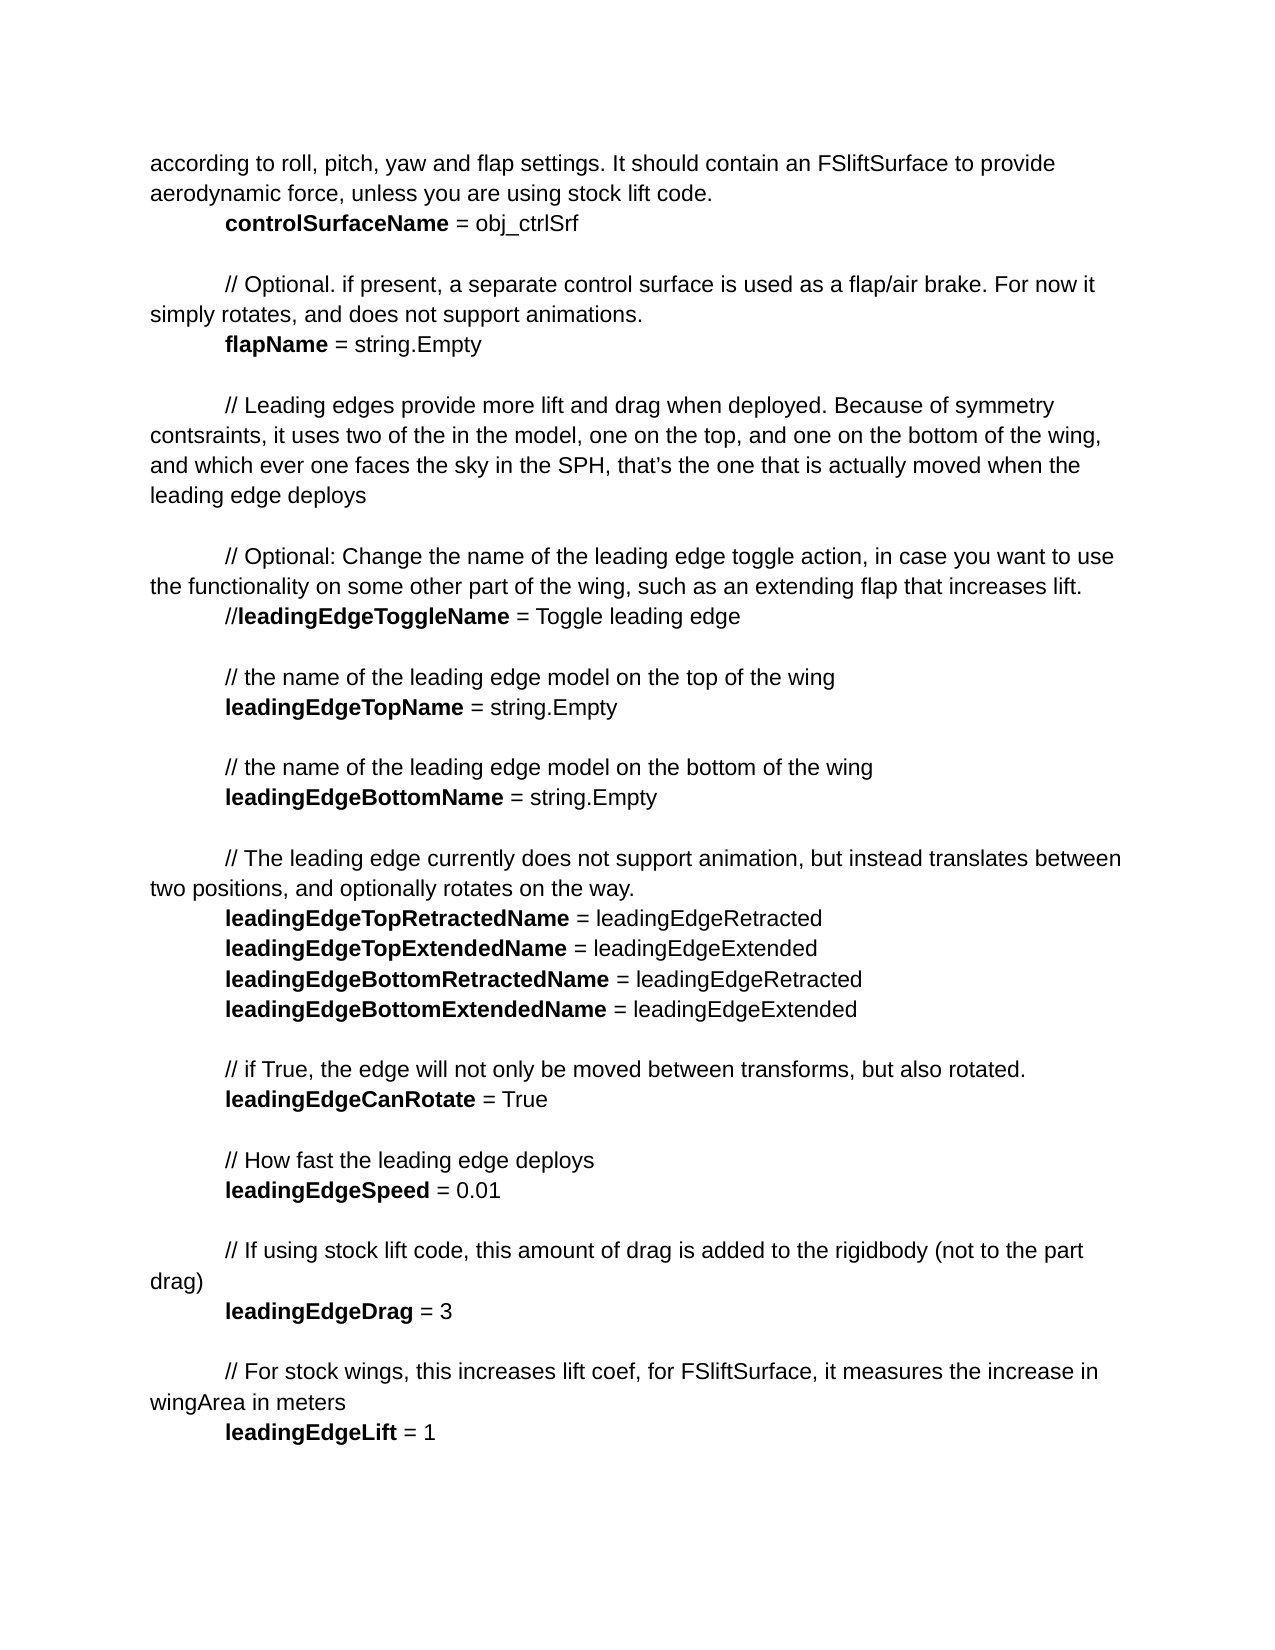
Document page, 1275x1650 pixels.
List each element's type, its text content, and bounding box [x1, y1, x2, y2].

text // For stock wings, this increases lift coef, for FSliftSurface, it measures the increase in wingArea in meters [150, 1358, 1125, 1415]
text leadingEdgeTopRetractedName = leadingEdgeRetracted [150, 905, 1125, 932]
text // the name of the leading edge model on the bottom of the wing [150, 754, 1125, 781]
text leadingEdgeBottomRetractedName = leadingEdgeRetracted [150, 966, 1125, 992]
text leadingEdgeSpeed = 0.01 [150, 1177, 1125, 1203]
text leadingEdgeBottomExtendedName = leadingEdgeExtended [150, 996, 1125, 1022]
text leadingEdgeDrag = 3 [150, 1298, 1125, 1324]
text according to roll, pitch, yaw and flap settings. It should contain an FSliftSurface to provide aerodynamic force, unless you are using stock lift code. [150, 150, 1125, 207]
text //leadingEdgeToggleName = Toggle leading edge [150, 603, 1125, 629]
text leadingEdgeTopExtendedName = leadingEdgeExtended [150, 935, 1125, 962]
text // The leading edge currently does not support animation, but instead translates between two positions, and optionally rotates on the way. [150, 845, 1125, 901]
text leadingEdgeLift = 1 [150, 1419, 1125, 1445]
text leadingEdgeCanRotate = True [150, 1086, 1125, 1113]
text // the name of the leading edge model on the top of the wing [150, 663, 1125, 690]
text // How fast the leading edge deploys [150, 1147, 1125, 1173]
text // if True, the edge will not only be moved between transforms, but also rotated. [150, 1056, 1125, 1083]
text // Leading edges provide more lift and drag when deployed. Because of symmetry contsraints, it uses two of the in the model, one on the top, and one on the bottom of the wing, and which ever one faces the sky in the SPH, that’s the one that is actually moved when the leading edge deploys [150, 392, 1125, 509]
text leadingEdgeTopName = string.Empty [150, 694, 1125, 720]
text leadingEdgeBottomName = string.Empty [150, 784, 1125, 811]
text controlSurfaceName = obj_ctrlSrf [150, 210, 1125, 237]
text // Optional: Change the name of the leading edge toggle action, in case you want to use the functionality on some other part of the wing, such as an extending flap that increases lift. [150, 543, 1125, 599]
text flapName = string.Empty [150, 331, 1125, 358]
text // If using stock lift code, this amount of drag is added to the rigidbody (not to the part drag) [150, 1237, 1125, 1294]
text // Optional. if present, a separate control surface is used as a flap/air brake. For now it simply rotates, and does not support animations. [150, 271, 1125, 327]
